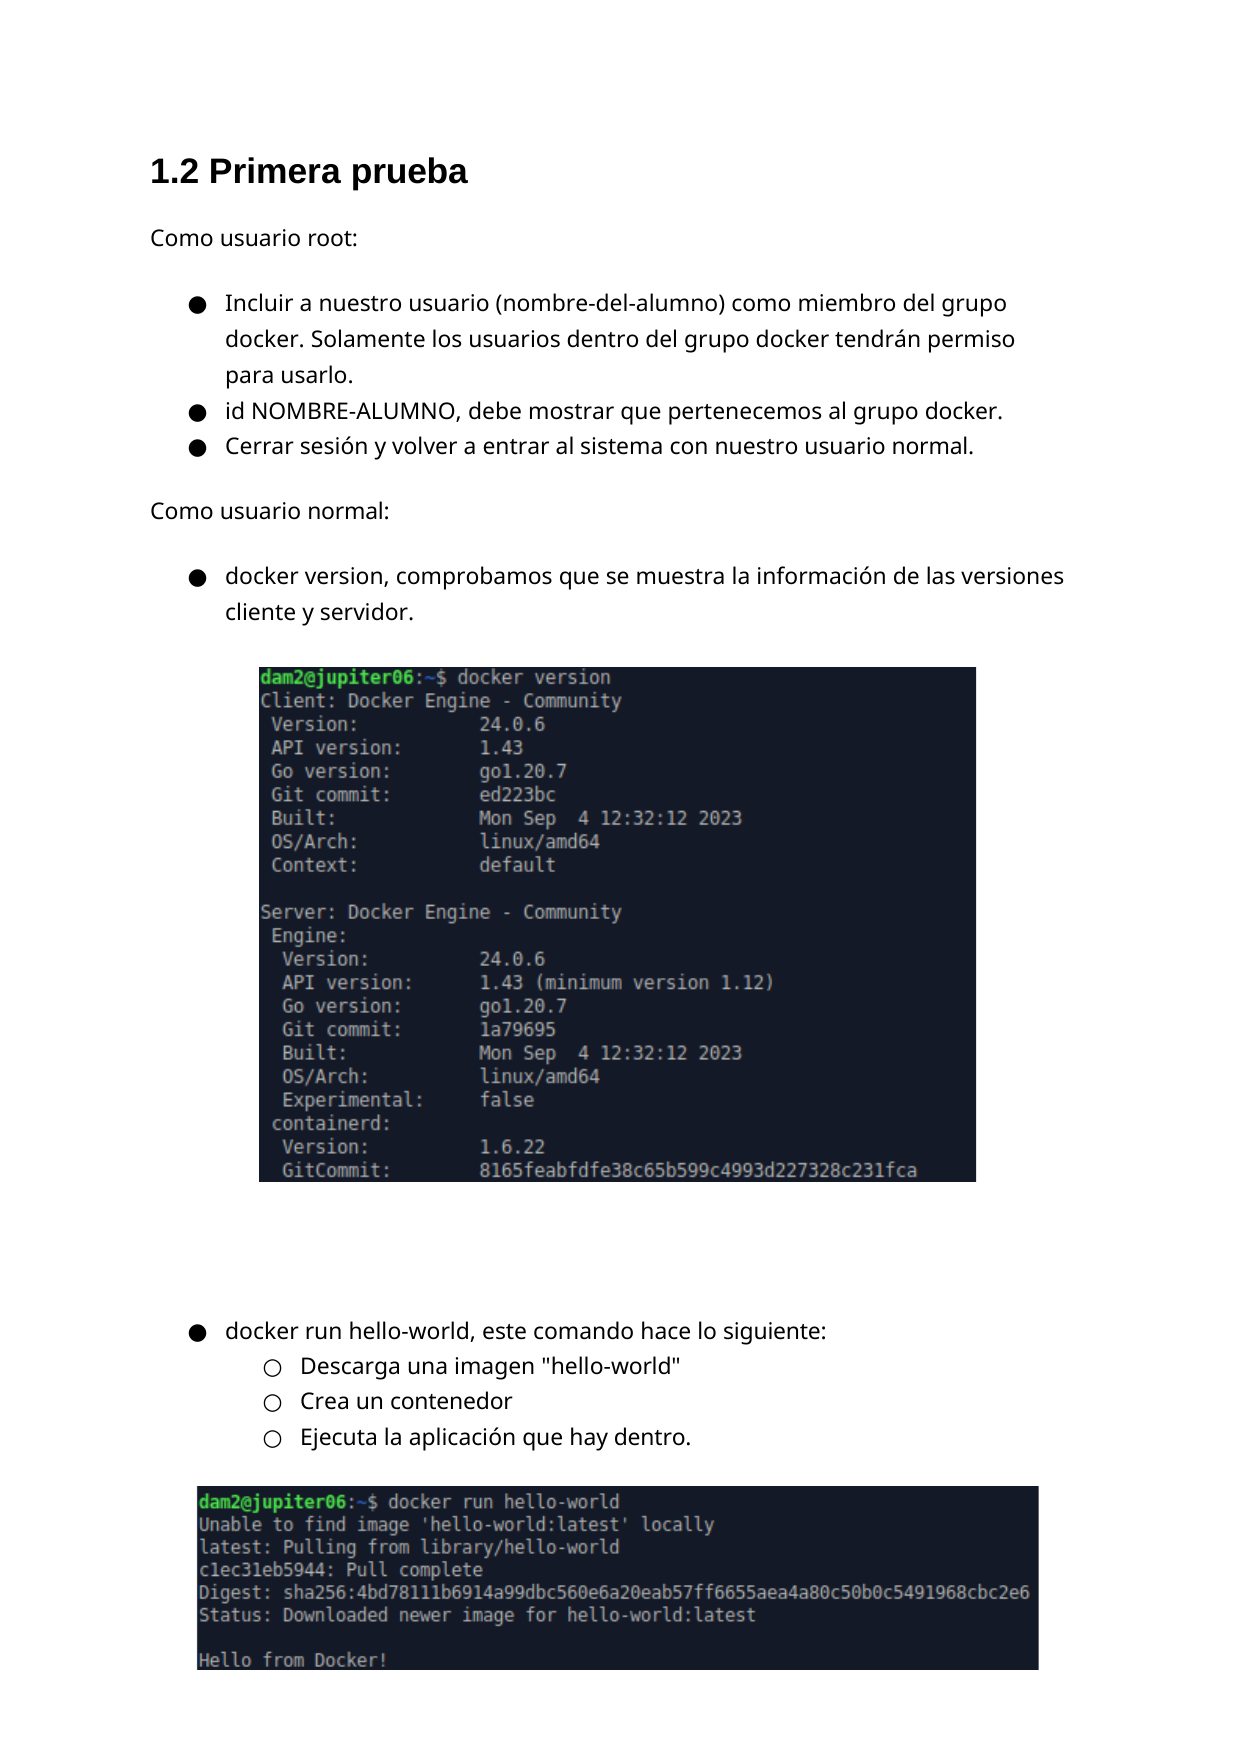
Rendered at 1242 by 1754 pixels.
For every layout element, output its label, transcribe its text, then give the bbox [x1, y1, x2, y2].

picture [259, 667, 977, 1182]
subtitle Primera prueba [150, 150, 1104, 191]
list Ejecuta la aplicación que hay dentro. [262, 1420, 1104, 1452]
list id NOMBRE-ALUMNO, debe mostrar que pertenecemos al grupo docker. [187, 395, 1104, 426]
list Cerrar sesión y volver a entrar al sistema con nuestro usuario normal. [187, 430, 1104, 461]
list docker version, comprobamos que se muestra la información de las versiones cliente y servidor. [187, 560, 1089, 627]
text Como usuario normal: [150, 495, 1104, 526]
list Crea un contenedor [262, 1385, 1104, 1416]
list docker run hello-world, este comando hace lo siguiente: [187, 1315, 1104, 1346]
text Como usuario root: [150, 222, 1104, 253]
list Descarga una imagen "hello-world" [262, 1350, 1104, 1381]
list Incluir a nuestro usuario (nombre-del-alumno) como miembro del grupo docker. Solamente los usuarios dentro del grupo docker tendrán permiso para usarlo. [187, 287, 1030, 390]
picture [196, 1486, 1039, 1670]
